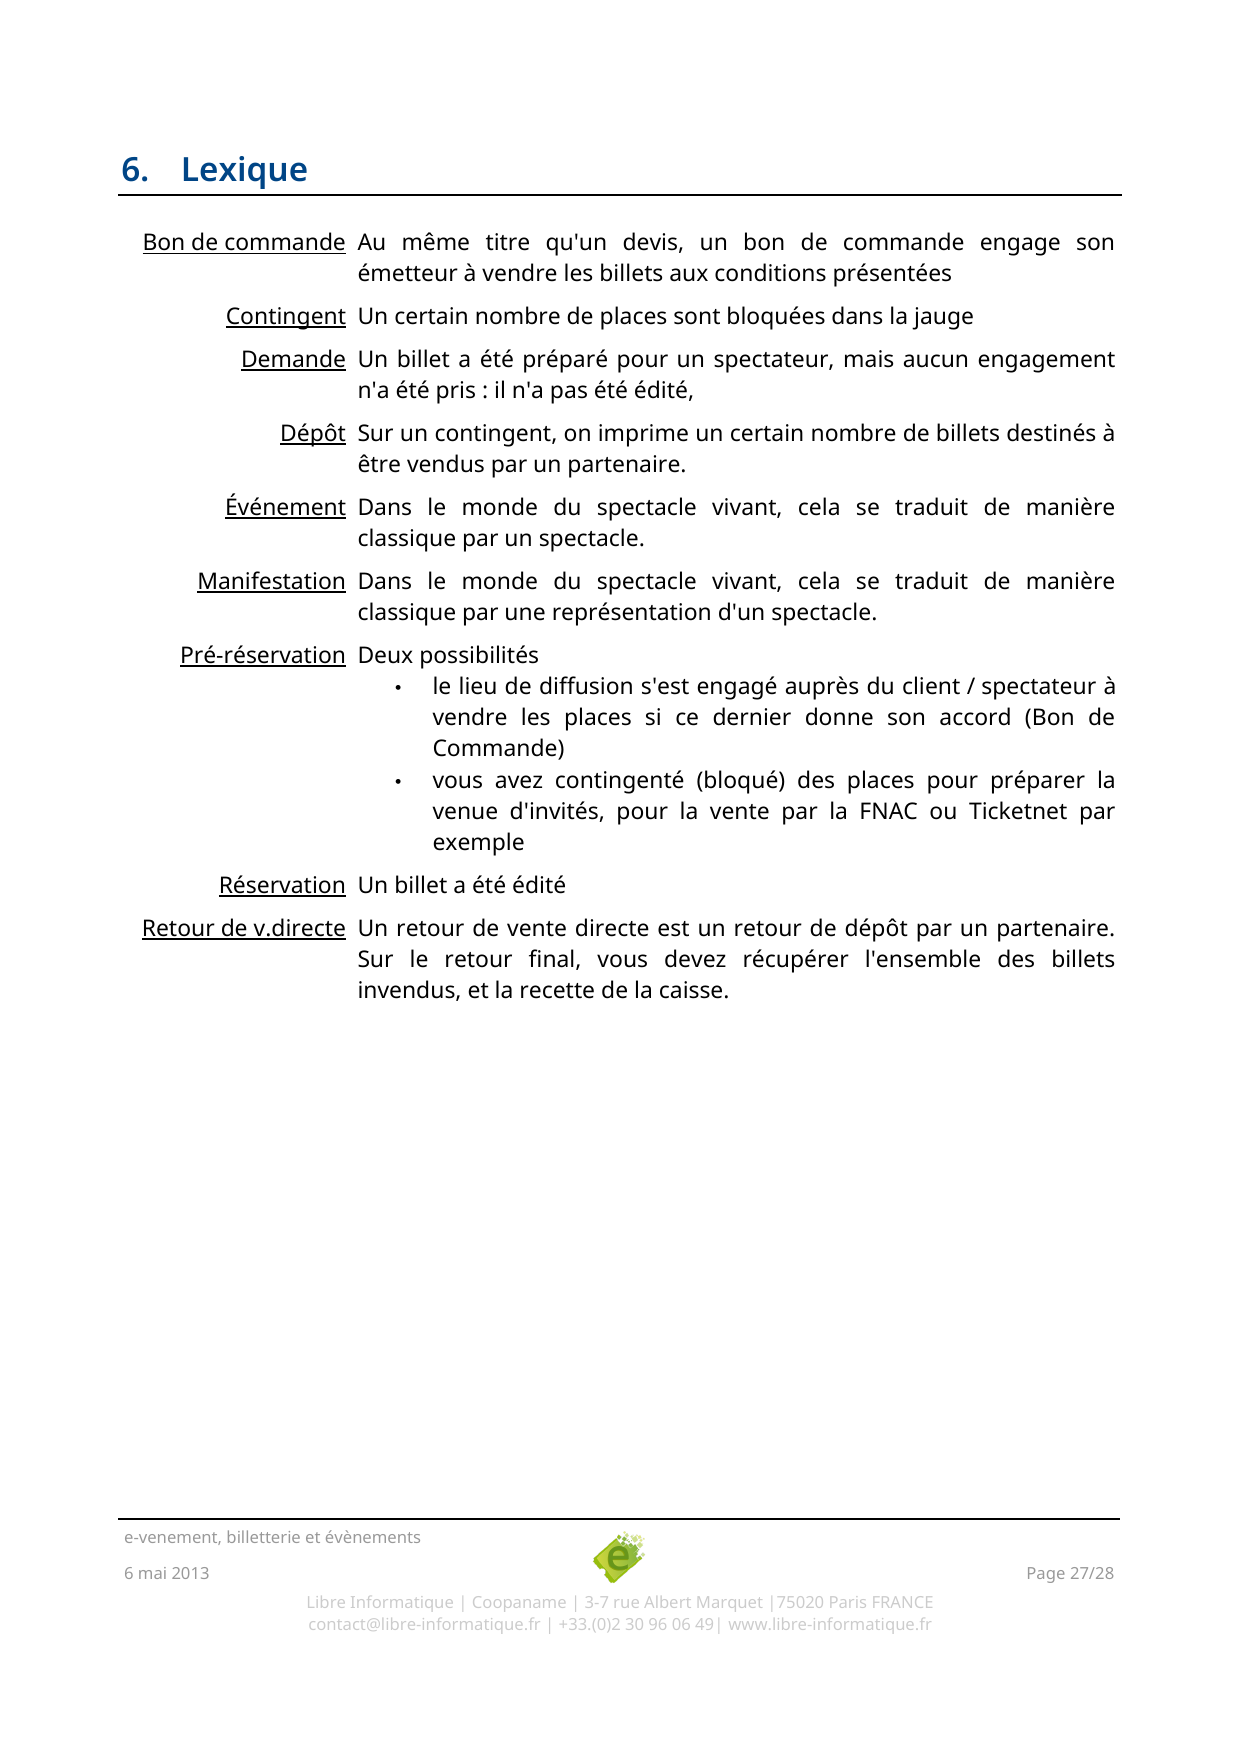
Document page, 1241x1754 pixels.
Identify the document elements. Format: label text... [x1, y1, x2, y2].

table_cell Deux possibilités le lieu de diffusion s'est engagé auprès du client / spectateur à vendre les places si ce dernier donne son accord (Bon de Commande) vous avez contingenté (bloqué) des places pour préparer la venue d'invités, pour la vente par la FNAC ou Ticketnet par exemple [351, 633, 1122, 863]
table_cell Retour de v.directe [117, 906, 351, 1011]
table_cell Dans le monde du spectacle vivant, cela se traduit de manière classique par un spectacle. [351, 485, 1122, 559]
picture [590, 1531, 650, 1585]
table_cell Un billet a été préparé pour un spectateur, mais aucun engagement n'a été pris : il n'a pas été édité, [351, 337, 1122, 411]
table_cell Contingent [117, 294, 351, 337]
table_cell Un billet a été édité [351, 863, 1122, 906]
subtitle Lexique [118, 143, 1122, 194]
table_cell Un certain nombre de places sont bloquées dans la jauge [351, 294, 1122, 337]
table_header Au même titre qu'un devis, un bon de commande engage son émetteur à vendre les billets aux conditions présentées [351, 220, 1122, 294]
table_cell Sur un contingent, on imprime un certain nombre de billets destinés à être vendus par un partenaire. [351, 411, 1122, 485]
table_cell Dans le monde du spectacle vivant, cela se traduit de manière classique par une représentation d'un spectacle. [351, 559, 1122, 633]
table_cell Événement [117, 485, 351, 559]
table_cell Pré-réservation [117, 633, 351, 863]
table_cell Dépôt [117, 411, 351, 485]
table_cell Réservation [117, 863, 351, 906]
table_cell Demande [117, 337, 351, 411]
table_header Bon de commande [117, 220, 351, 294]
table_cell Manifestation [117, 559, 351, 633]
table_cell Un retour de vente directe est un retour de dépôt par un partenaire. Sur le retour final, vous devez récupérer l'ensemble des billets invendus, et la recette de la caisse. [351, 906, 1122, 1011]
